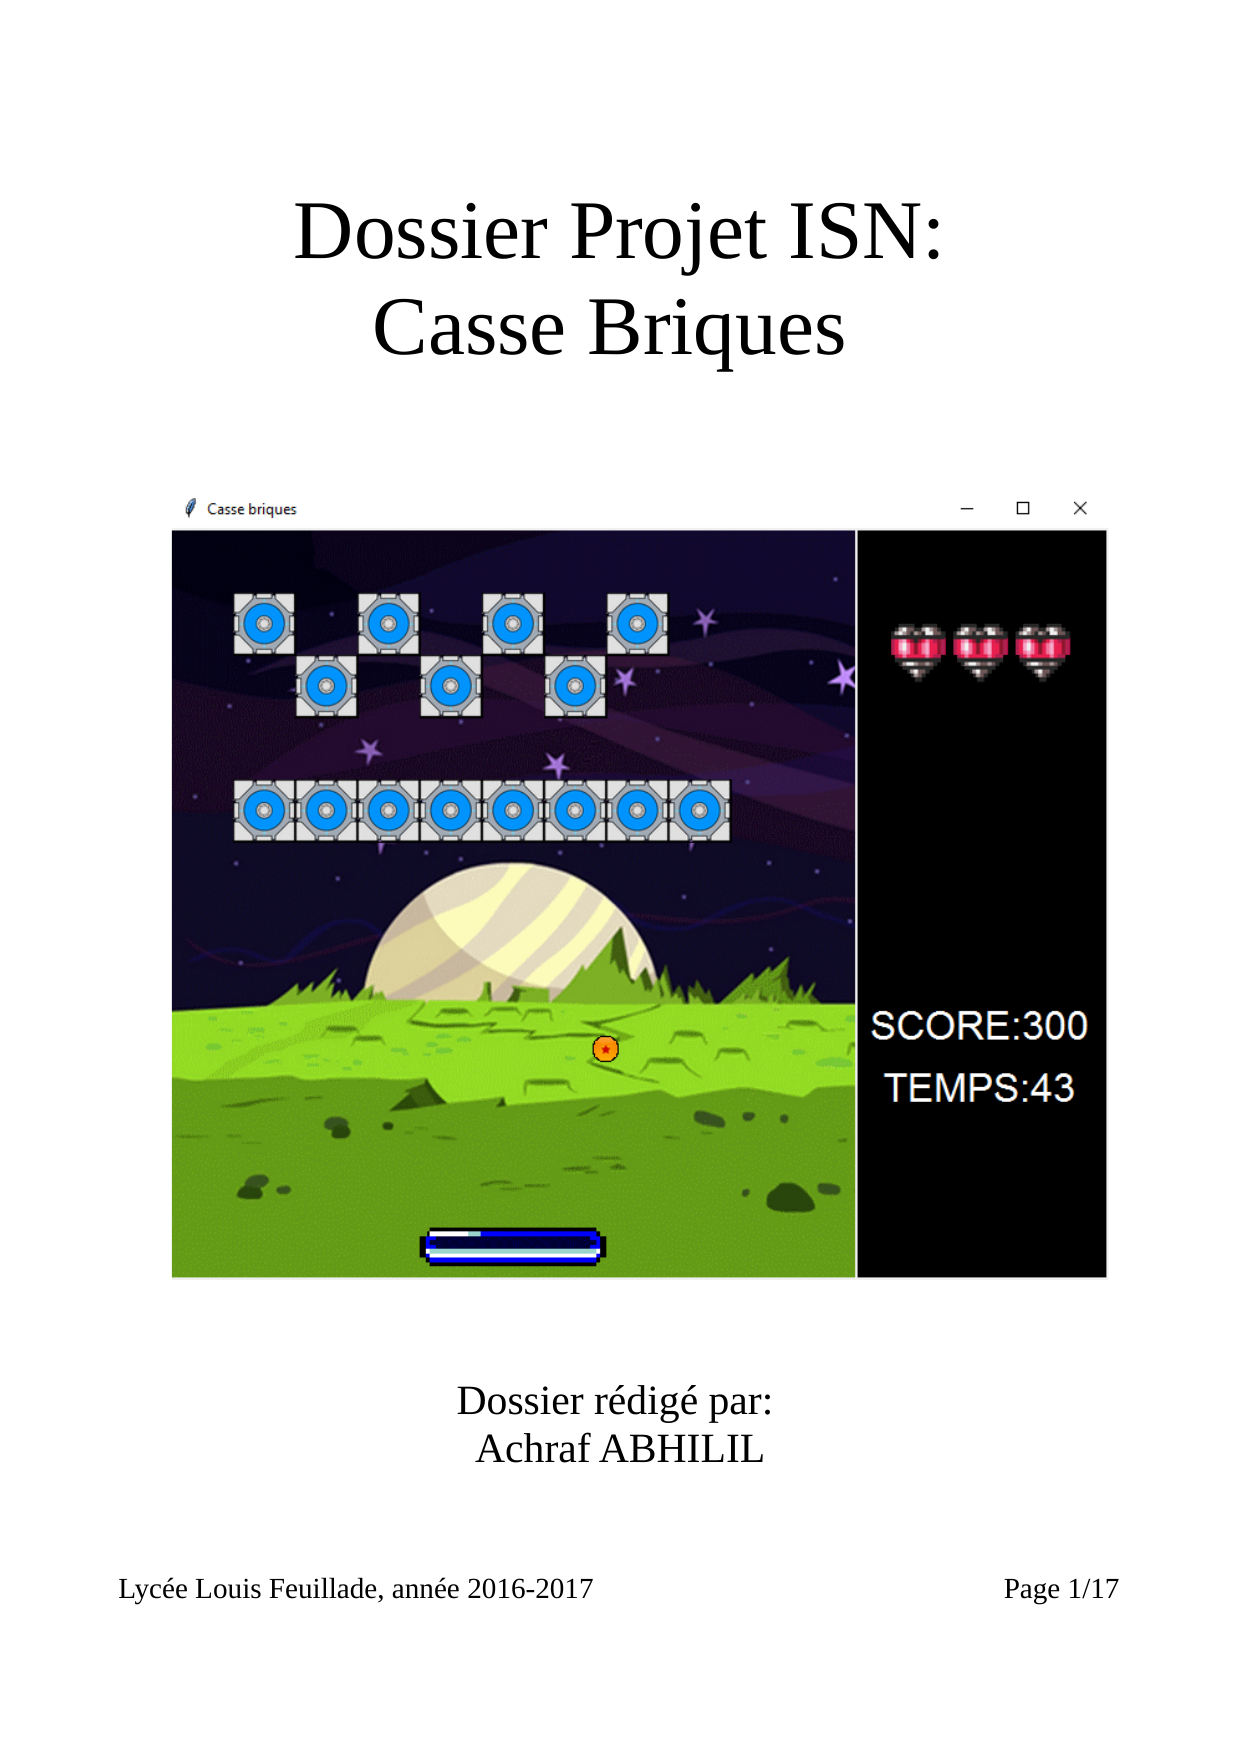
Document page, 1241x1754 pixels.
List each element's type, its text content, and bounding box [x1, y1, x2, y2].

text Lycée Louis Feuillade, année 2016-2017 Page 1/17 [118, 1572, 1122, 1605]
text Achraf ABHILIL [118, 1423, 1122, 1471]
picture [171, 492, 1109, 1280]
text Dossier rédigé par: [118, 1375, 1122, 1423]
text Dossier Projet ISN: [118, 180, 1122, 276]
text Casse Briques [118, 276, 1122, 372]
